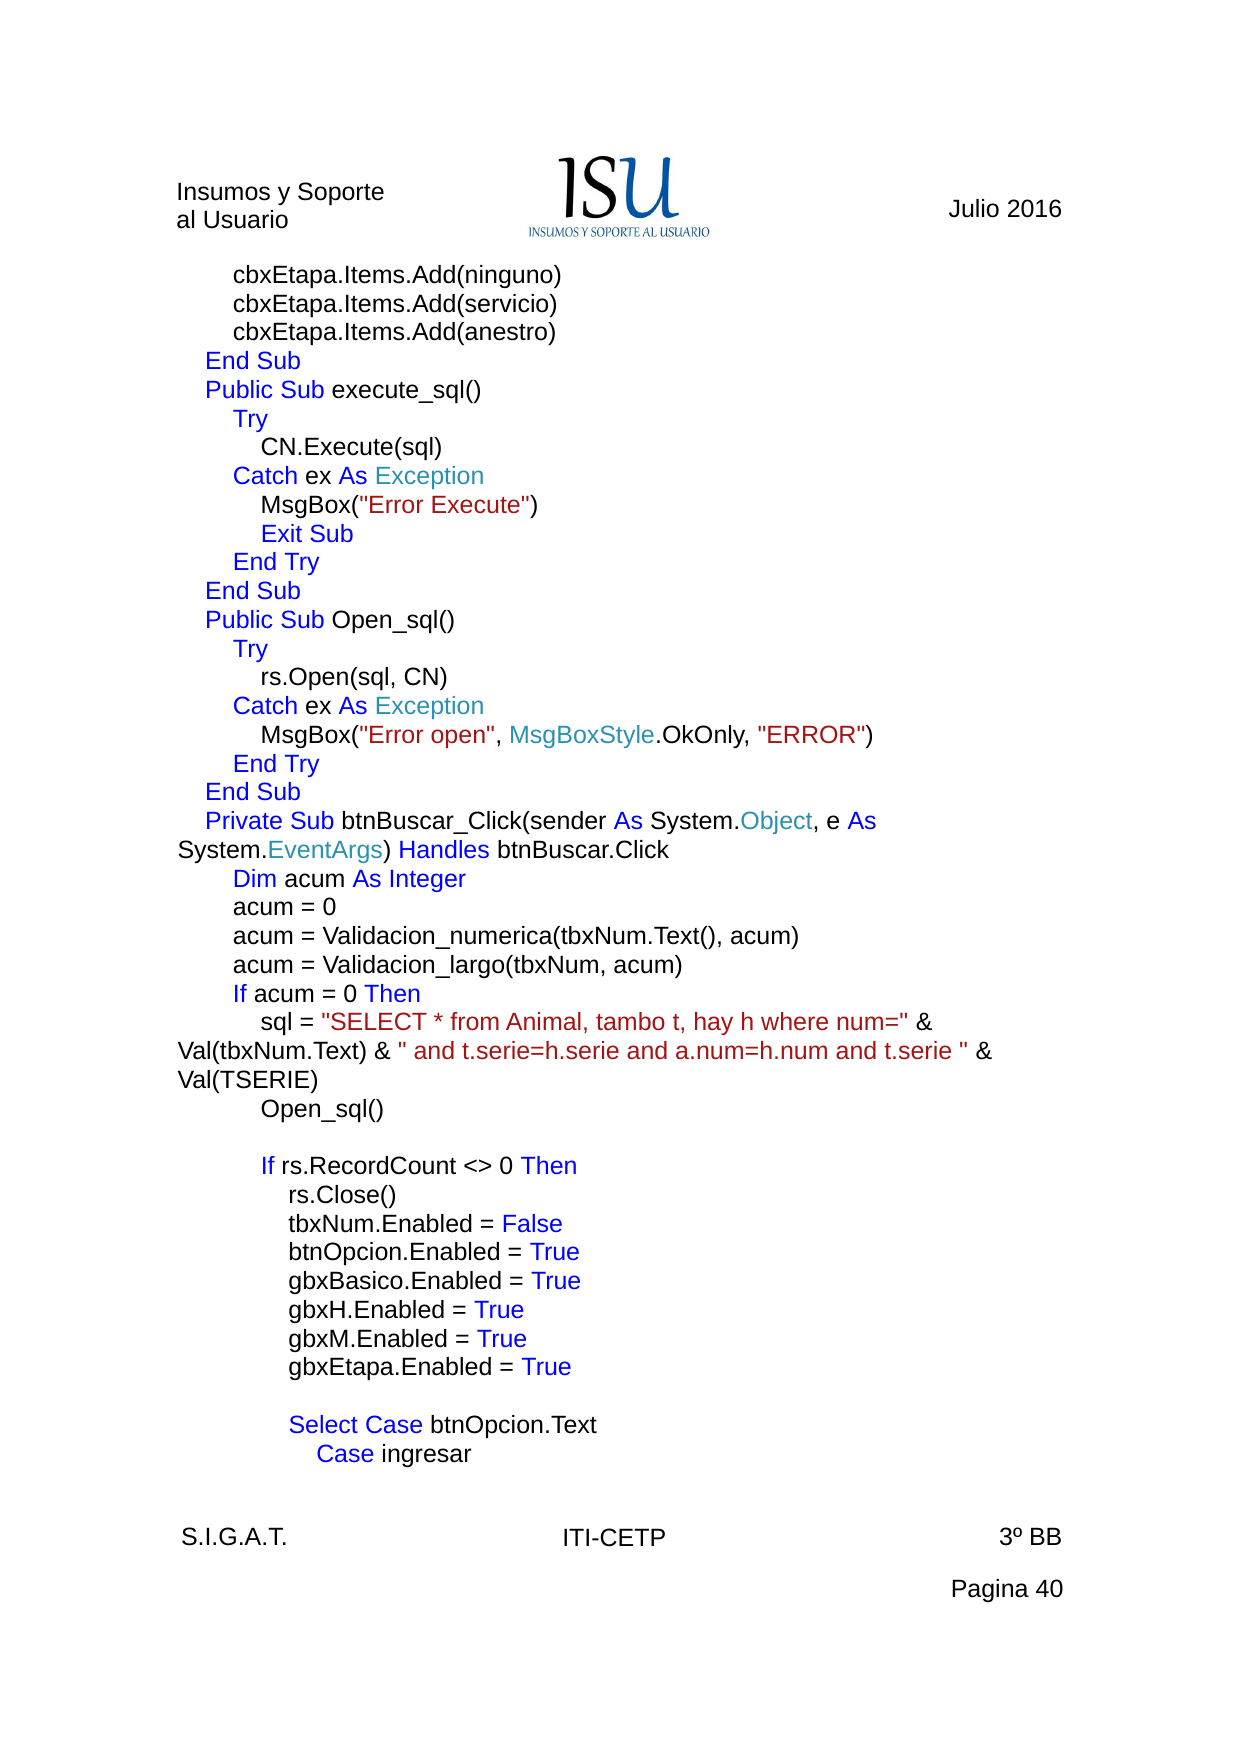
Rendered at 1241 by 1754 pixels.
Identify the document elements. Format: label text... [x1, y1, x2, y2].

text MsgBox("Error open", MsgBoxStyle.OkOnly, "ERROR") [177, 720, 1063, 748]
text End Sub [177, 576, 1063, 605]
text cbxEtapa.Items.Add(servicio) [177, 288, 1063, 317]
text End Try [177, 748, 1063, 777]
text rs.Close() [177, 1180, 1063, 1208]
text cbxEtapa.Items.Add(anestro) [177, 317, 1063, 346]
text Try [177, 633, 1063, 662]
text Private Sub btnBuscar_Click(sender As System.Object, e As System.EventArgs) Handles btnBuscar.Click [177, 806, 1063, 863]
text Case ingresar [177, 1438, 1063, 1467]
text If rs.RecordCount <> 0 Then [177, 1151, 1063, 1180]
picture [517, 138, 723, 252]
text cbxEtapa.Items.Add(ninguno) [177, 260, 1063, 288]
text acum = Validacion_numerica(tbxNum.Text(), acum) [177, 921, 1063, 950]
text acum = 0 [177, 892, 1063, 921]
text Catch ex As Exception [177, 691, 1063, 720]
text Public Sub execute_sql() [177, 375, 1063, 403]
text rs.Open(sql, CN) [177, 662, 1063, 691]
text Open_sql() [177, 1093, 1063, 1122]
text CN.Execute(sql) [177, 432, 1063, 461]
text MsgBox("Error Execute") [177, 490, 1063, 518]
text Public Sub Open_sql() [177, 605, 1063, 633]
text End Sub [177, 777, 1063, 806]
text gbxBasico.Enabled = True [177, 1266, 1063, 1295]
text Dim acum As Integer [177, 863, 1063, 892]
text sql = "SELECT * from Animal, tambo t, hay h where num=" & Val(tbxNum.Text) & " and t.serie=h.serie and a.num=h.num and t.serie " & Val(TSERIE) [177, 1007, 1063, 1093]
text btnOpcion.Enabled = True [177, 1237, 1063, 1266]
text Select Case btnOpcion.Text [177, 1410, 1063, 1438]
text tbxNum.Enabled = False [177, 1208, 1063, 1237]
text gbxEtapa.Enabled = True [177, 1352, 1063, 1381]
text End Try [177, 547, 1063, 576]
text If acum = 0 Then [177, 978, 1063, 1007]
text gbxH.Enabled = True [177, 1295, 1063, 1323]
text Try [177, 403, 1063, 432]
text acum = Validacion_largo(tbxNum, acum) [177, 950, 1063, 978]
text End Sub [177, 346, 1063, 375]
text Exit Sub [177, 518, 1063, 547]
text gbxM.Enabled = True [177, 1323, 1063, 1352]
text Catch ex As Exception [177, 461, 1063, 490]
